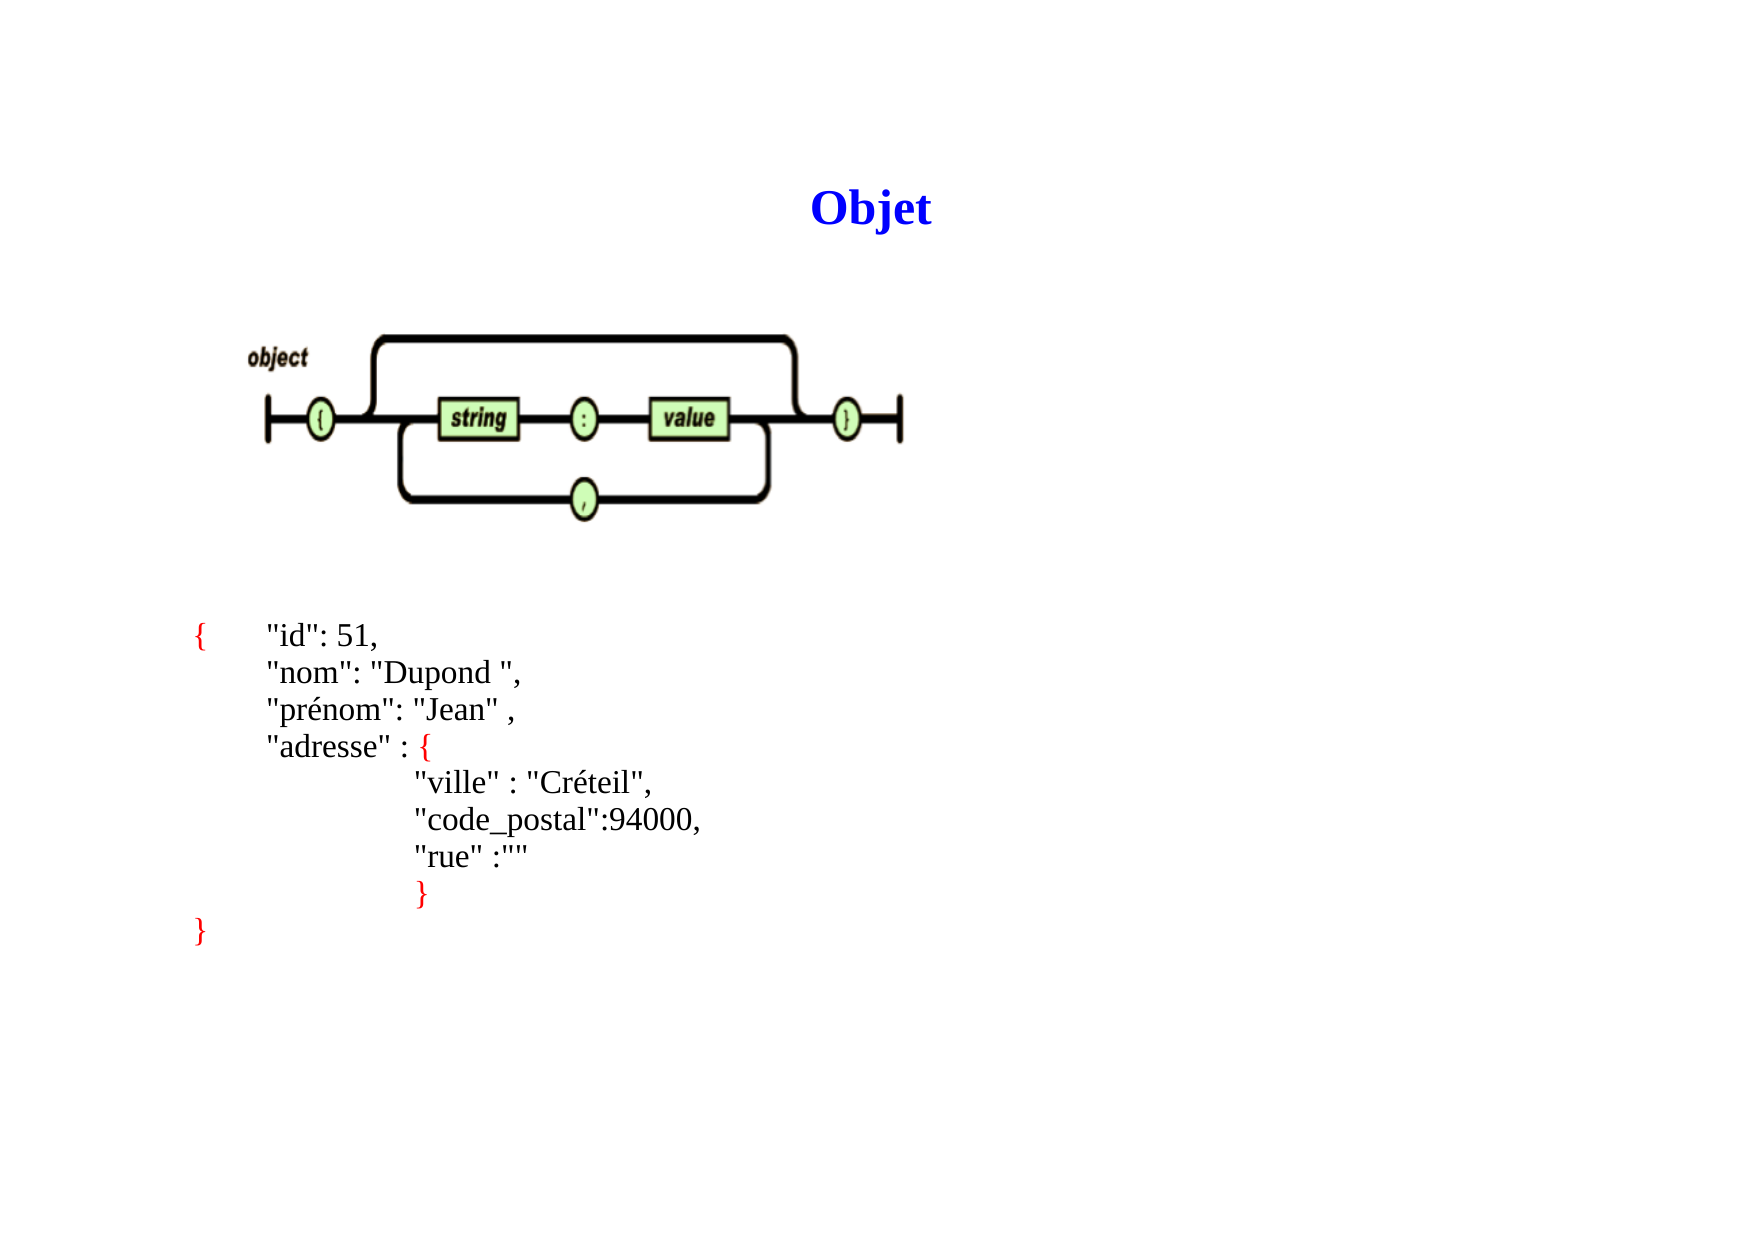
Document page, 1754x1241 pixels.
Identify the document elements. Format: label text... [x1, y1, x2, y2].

picture [243, 307, 920, 533]
subtitle Objet [118, 180, 1636, 235]
text { "id": 51, [118, 617, 1636, 653]
text "nom": "Dupond ", [118, 653, 1636, 690]
text "code_postal":94000, [118, 801, 1636, 838]
text } [118, 912, 1636, 948]
text "adresse" : { [118, 727, 1636, 764]
text "prénom": "Jean" , [118, 690, 1636, 727]
text "ville" : "Créteil", [118, 764, 1636, 801]
text } [118, 875, 1636, 912]
text "rue" :"" [118, 838, 1636, 875]
